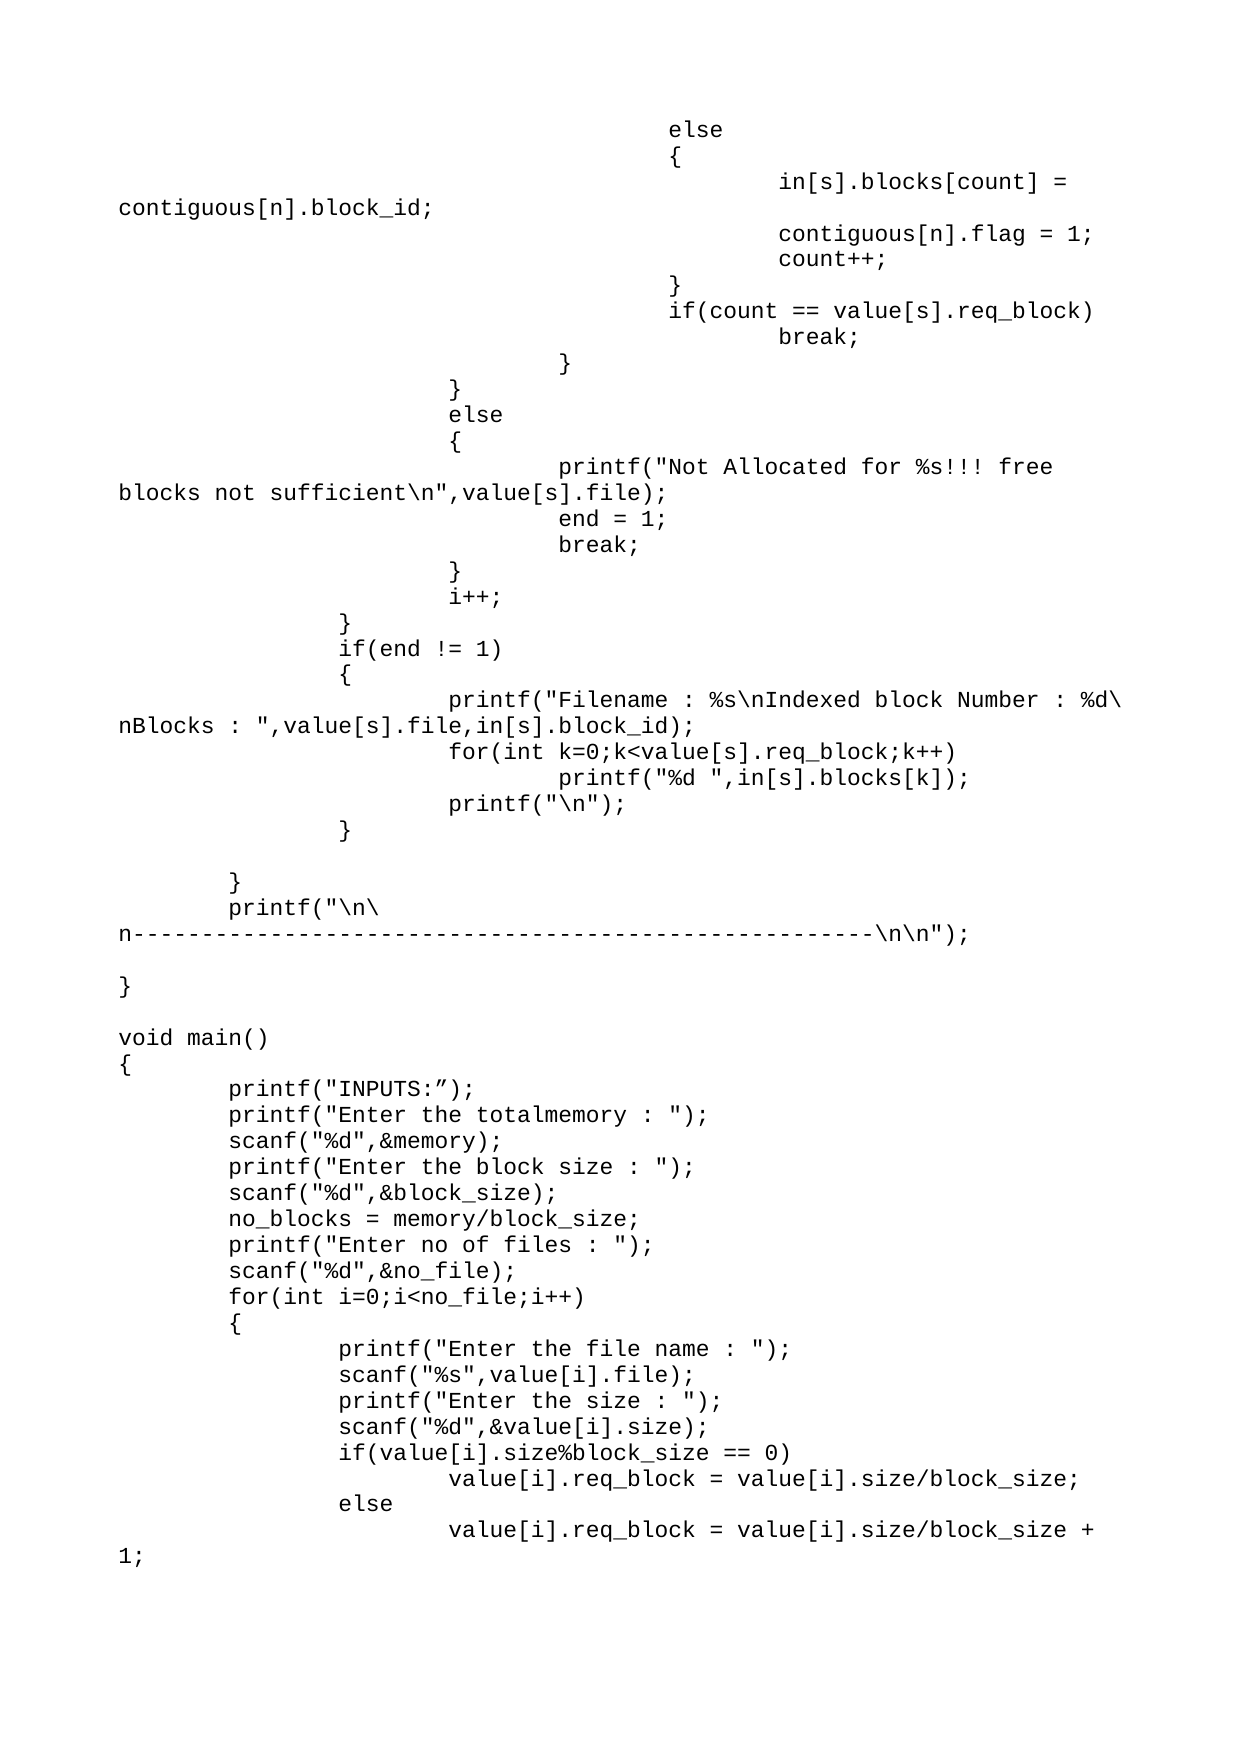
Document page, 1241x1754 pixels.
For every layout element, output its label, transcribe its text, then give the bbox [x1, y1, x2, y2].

text no_blocks = memory/block_size; [118, 1207, 1122, 1233]
text printf("Not Allocated for %s!!! free blocks not sufficient\n",value[s].file); [118, 455, 1122, 507]
text printf("\n\n------------------------------------------------------\n\n"); [118, 896, 1122, 948]
text i++; [118, 585, 1122, 611]
text in[s].blocks[count] = contiguous[n].block_id; [118, 170, 1122, 222]
text if(value[i].size%block_size == 0) [118, 1441, 1122, 1467]
text for(int i=0;i<no_file;i++) [118, 1285, 1122, 1311]
text printf("\n"); [118, 792, 1122, 818]
text } [118, 559, 1122, 585]
text break; [118, 326, 1122, 352]
text printf("Enter the block size : "); [118, 1156, 1122, 1182]
text printf("INPUTS:”); [118, 1078, 1122, 1104]
text printf("Enter the file name : "); [118, 1337, 1122, 1363]
text printf("%d ",in[s].blocks[k]); [118, 767, 1122, 792]
text } [118, 974, 1122, 1000]
text contiguous[n].flag = 1; [118, 222, 1122, 248]
text if(end != 1) [118, 637, 1122, 663]
text } [118, 818, 1122, 844]
text value[i].req_block = value[i].size/block_size; [118, 1467, 1122, 1493]
text printf("Enter no of files : "); [118, 1233, 1122, 1259]
text } [118, 611, 1122, 637]
text for(int k=0;k<value[s].req_block;k++) [118, 741, 1122, 767]
text { [118, 1052, 1122, 1078]
text value[i].req_block = value[i].size/block_size + 1; [118, 1519, 1122, 1571]
text end = 1; [118, 507, 1122, 533]
text break; [118, 533, 1122, 559]
text else [118, 403, 1122, 429]
text { [118, 663, 1122, 689]
text count++; [118, 248, 1122, 274]
text scanf("%s",value[i].file); [118, 1363, 1122, 1389]
text { [118, 429, 1122, 455]
text printf("Enter the size : "); [118, 1389, 1122, 1415]
text } [118, 377, 1122, 403]
text } [118, 870, 1122, 896]
text } [118, 352, 1122, 377]
text else [118, 1493, 1122, 1519]
text if(count == value[s].req_block) [118, 300, 1122, 326]
text scanf("%d",&memory); [118, 1130, 1122, 1156]
text void main() [118, 1026, 1122, 1052]
text { [118, 144, 1122, 170]
text printf("Filename : %s\nIndexed block Number : %d\nBlocks : ",value[s].file,in[s].block_id); [118, 689, 1122, 741]
text scanf("%d",&value[i].size); [118, 1415, 1122, 1441]
text } [118, 274, 1122, 300]
text scanf("%d",&no_file); [118, 1259, 1122, 1285]
text else [118, 118, 1122, 144]
text printf("Enter the totalmemory : "); [118, 1104, 1122, 1130]
text scanf("%d",&block_size); [118, 1182, 1122, 1207]
text { [118, 1311, 1122, 1337]
